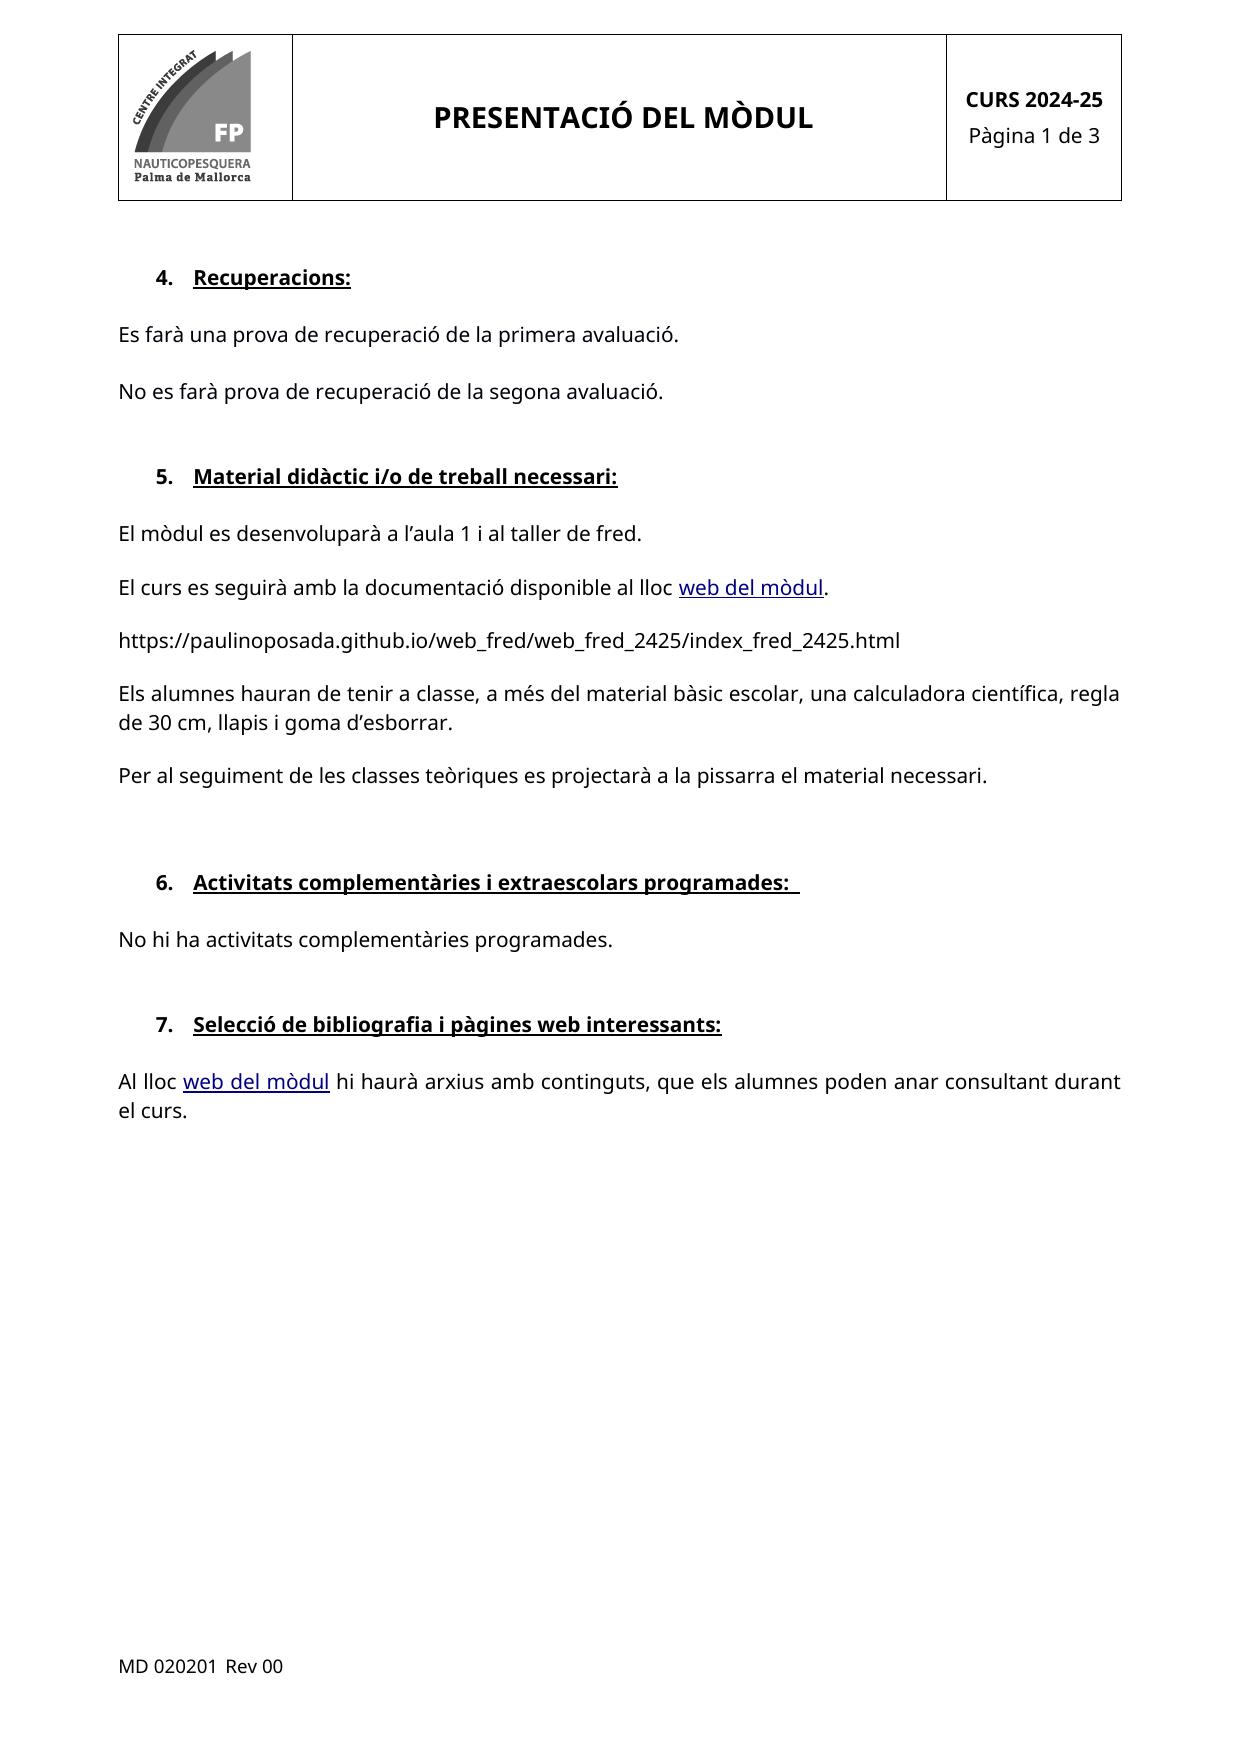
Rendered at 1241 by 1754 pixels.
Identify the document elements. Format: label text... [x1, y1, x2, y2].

text No es farà prova de recuperació de la segona avaluació. [118, 377, 1122, 405]
text https://paulinoposada.github.io/web_fred/web_fred_2425/index_fred_2425.html [118, 626, 1122, 654]
text El curs es seguirà amb la documentació disponible al lloc web del mòdul. [118, 573, 1122, 601]
list Selecció de bibliografia i pàgines web interessants: [156, 1010, 1122, 1039]
list Material didàctic i/o de treball necessari: [156, 462, 1122, 491]
text Al lloc web del mòdul hi haurà arxius amb continguts, que els alumnes poden anar consultant durant el curs. [118, 1067, 1122, 1124]
picture [127, 40, 256, 190]
text Els alumnes hauran de tenir a classe, a més del material bàsic escolar, una calculadora científica, regla de 30 cm, llapis i goma d’esborrar. [118, 679, 1122, 736]
text El mòdul es desenvoluparà a l’aula 1 i al taller de fred. [118, 519, 1122, 548]
text Per al seguiment de les classes teòriques es projectarà a la pissarra el material necessari. [118, 761, 1122, 790]
text Es farà una prova de recuperació de la primera avaluació. [118, 320, 1122, 348]
list Recuperacions: [156, 263, 1122, 292]
list Activitats complementàries i extraescolars programades: [156, 868, 1122, 897]
text No hi ha activitats complementàries programades. [118, 925, 1122, 953]
